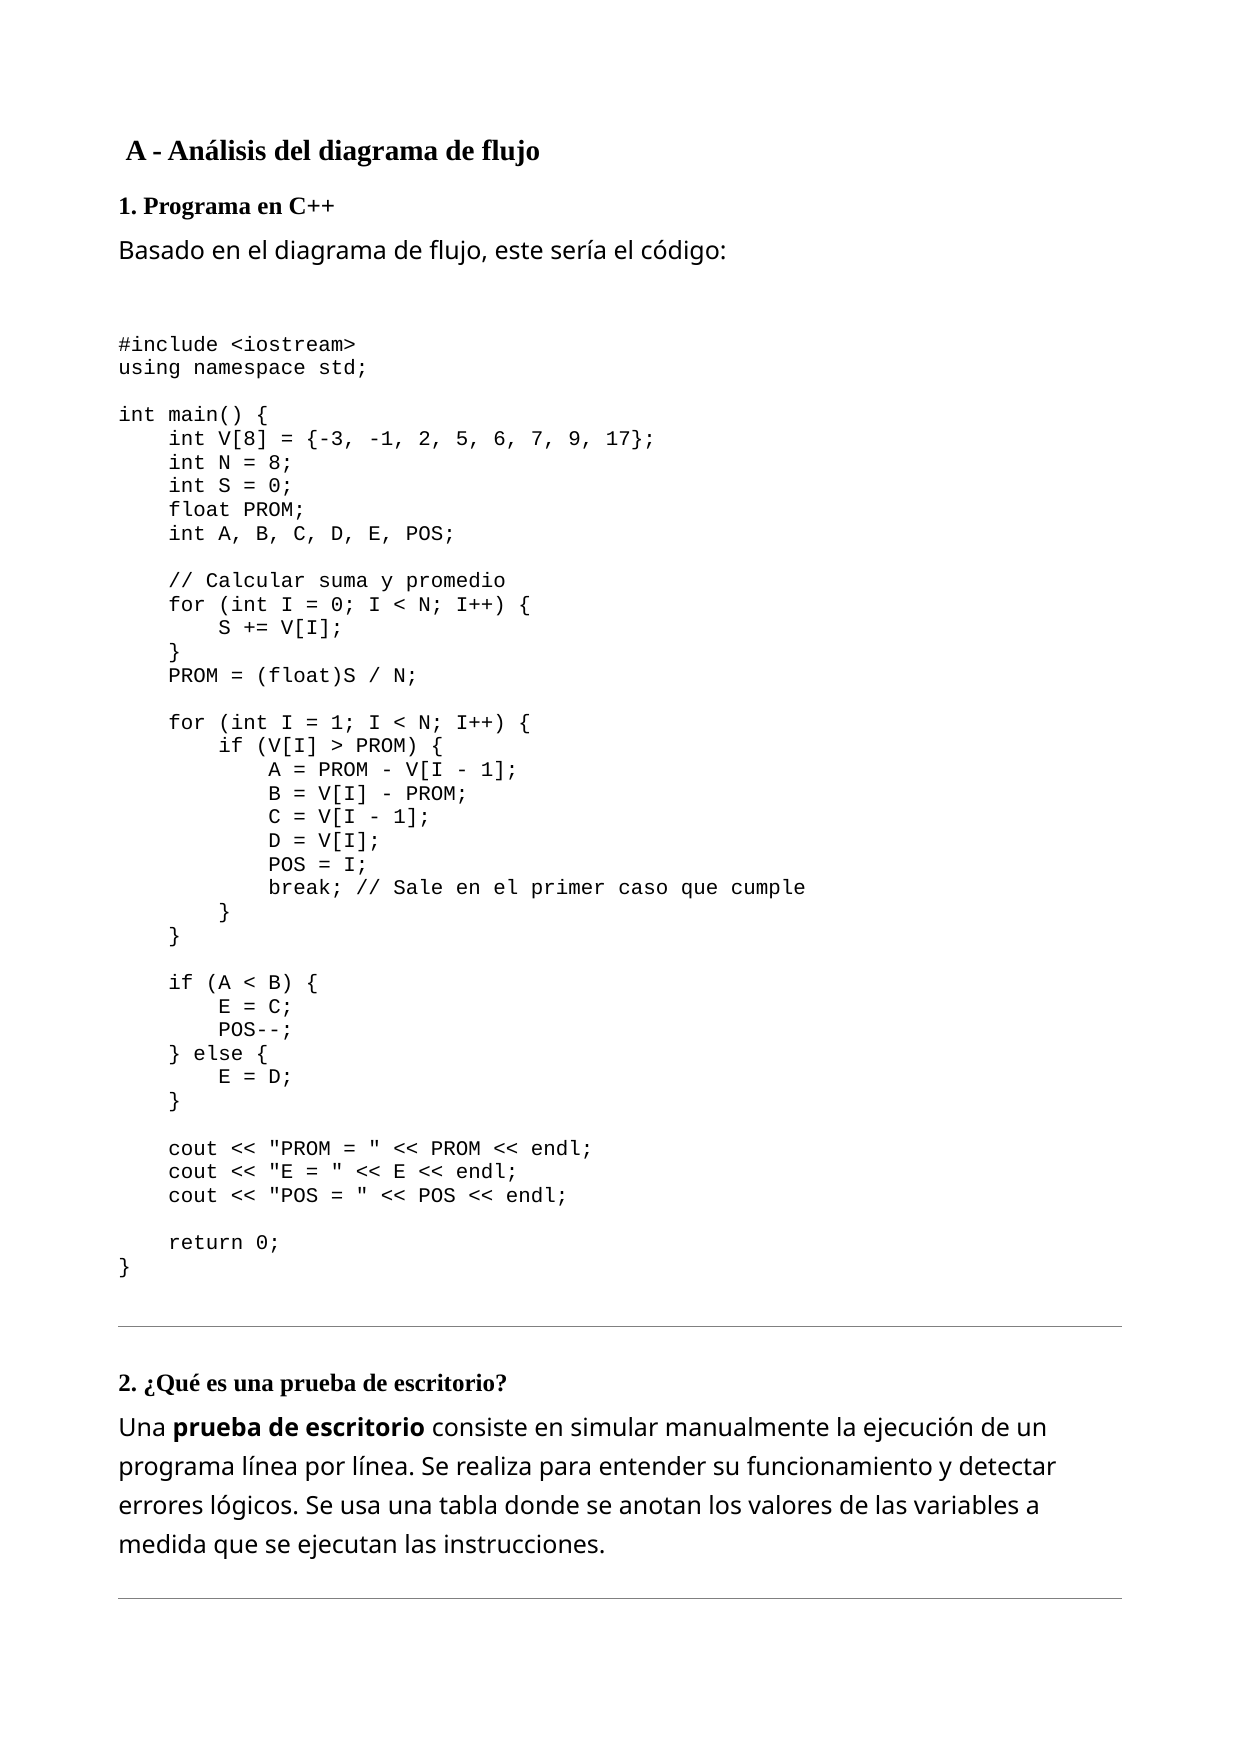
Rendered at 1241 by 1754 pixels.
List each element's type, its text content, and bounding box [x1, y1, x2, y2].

text for (int I = 0; I < N; I++) { [118, 594, 1122, 617]
text } [118, 901, 1122, 925]
text cout << "PROM = " << PROM << endl; [118, 1137, 1122, 1161]
text int S = 0; [118, 475, 1122, 499]
text // Calcular suma y promedio [118, 570, 1122, 594]
text } [118, 1090, 1122, 1114]
text Basado en el diagrama de flujo, este sería el código: [118, 232, 1122, 267]
text POS = I; [118, 854, 1122, 877]
text float PROM; [118, 499, 1122, 523]
text B = V[I] - PROM; [118, 783, 1122, 806]
text Una prueba de escritorio consiste en simular manualmente la ejecución de un programa línea por línea. Se realiza para entender su funcionamiento y detectar errores lógicos. Se usa una tabla donde se anotan los valores de las variables a medida que se ejecutan las instrucciones. [118, 1409, 1122, 1561]
text } [118, 641, 1122, 664]
text } else { [118, 1043, 1122, 1067]
text } [118, 925, 1122, 948]
subtitle A - Análisis del diagrama de flujo [118, 133, 1122, 166]
text if (V[I] > PROM) { [118, 736, 1122, 759]
text int main() { [118, 404, 1122, 428]
text cout << "POS = " << POS << endl; [118, 1185, 1122, 1208]
text C = V[I - 1]; [118, 806, 1122, 830]
text D = V[I]; [118, 830, 1122, 854]
subtitle 2. ¿Qué es una prueba de escritorio? [118, 1368, 1122, 1397]
text cout << "E = " << E << endl; [118, 1161, 1122, 1185]
text S += V[I]; [118, 617, 1122, 641]
text using namespace std; [118, 357, 1122, 381]
text for (int I = 1; I < N; I++) { [118, 712, 1122, 736]
text int A, B, C, D, E, POS; [118, 523, 1122, 546]
text int V[8] = {-3, -1, 2, 5, 6, 7, 9, 17}; [118, 428, 1122, 452]
text return 0; [118, 1232, 1122, 1256]
text } [118, 1256, 1122, 1279]
text E = C; [118, 996, 1122, 1019]
text A = PROM - V[I - 1]; [118, 759, 1122, 783]
subtitle 1. Programa en C++ [118, 191, 1122, 220]
text break; // Sale en el primer caso que cumple [118, 877, 1122, 901]
text int N = 8; [118, 452, 1122, 475]
text PROM = (float)S / N; [118, 664, 1122, 688]
text #include <iostream> [118, 333, 1122, 357]
text POS--; [118, 1019, 1122, 1043]
text if (A < B) { [118, 972, 1122, 996]
text E = D; [118, 1067, 1122, 1090]
